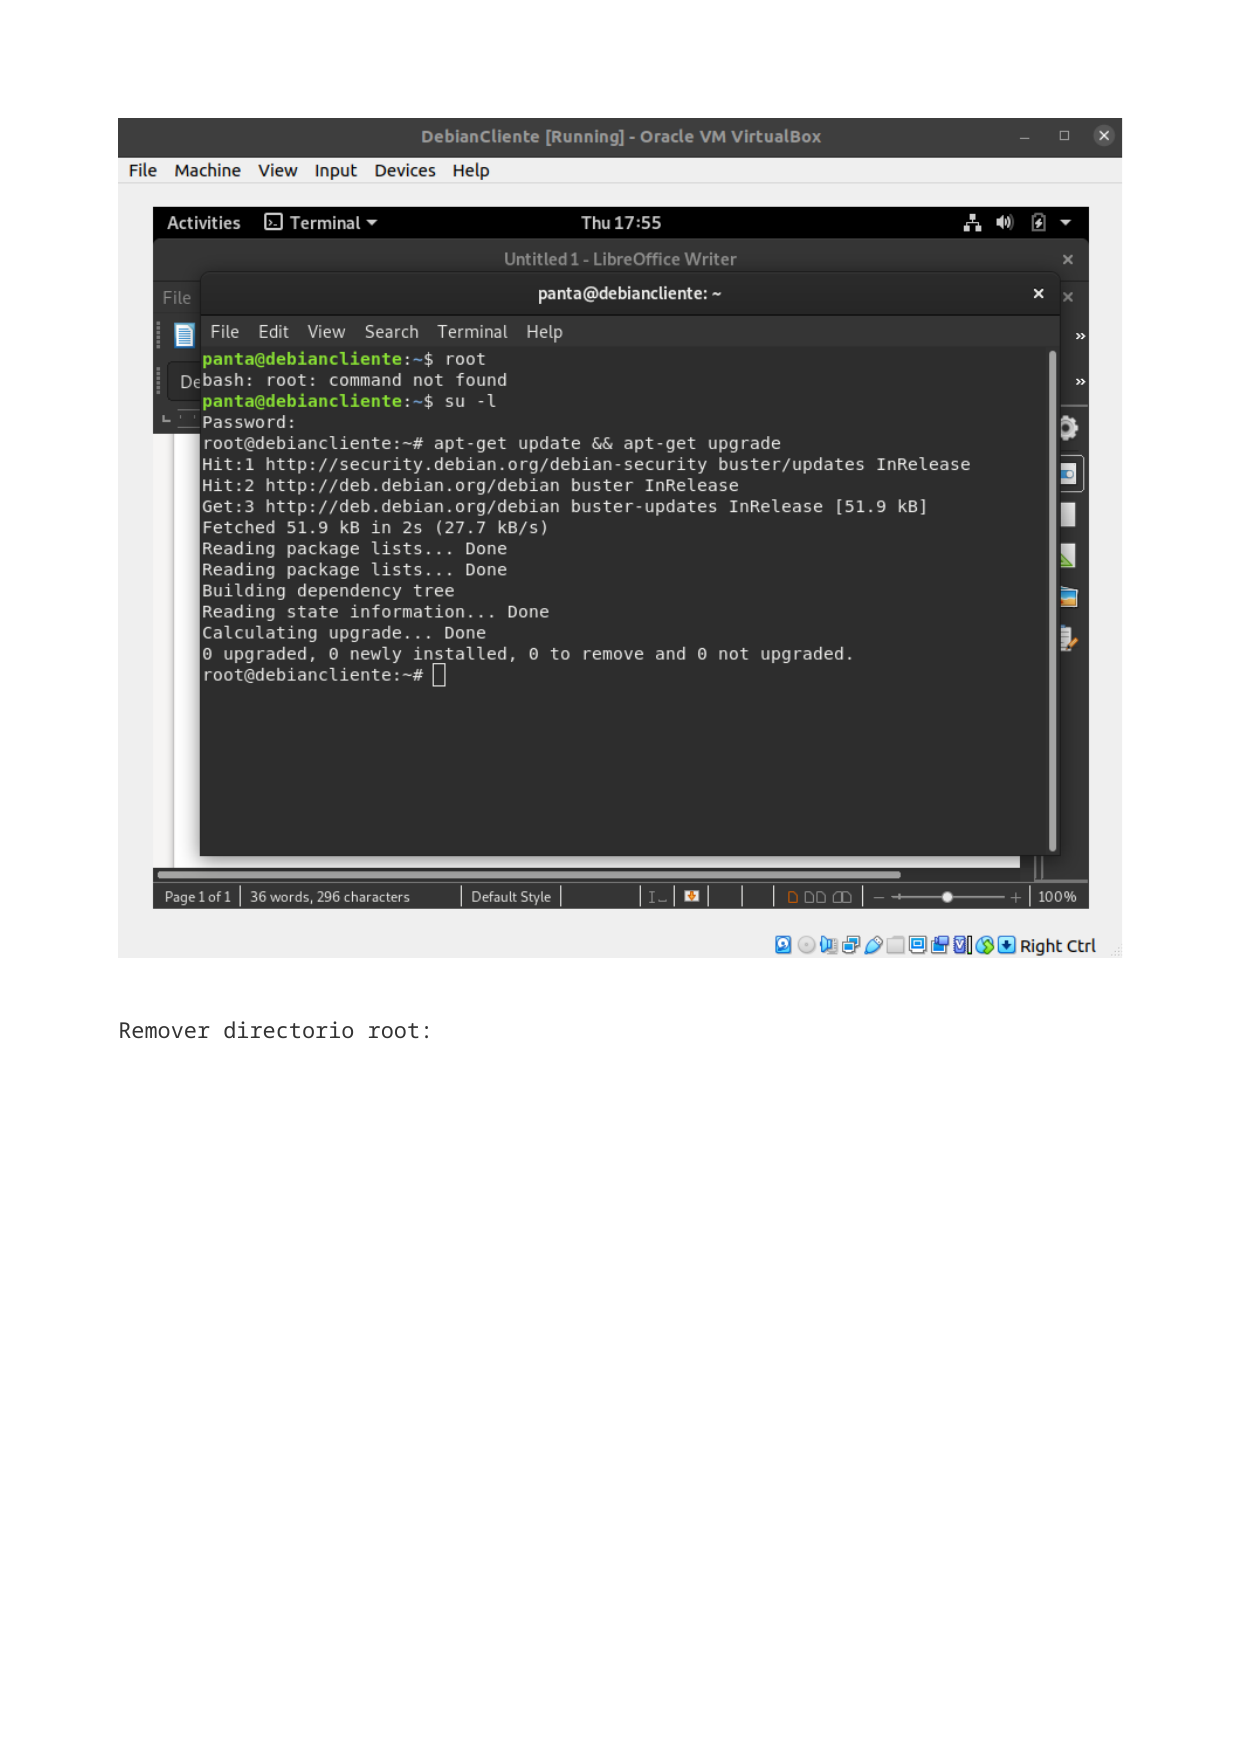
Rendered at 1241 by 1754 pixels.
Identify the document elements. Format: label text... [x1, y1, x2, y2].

picture [118, 118, 1123, 958]
text Remover directorio root: [118, 1015, 1122, 1044]
